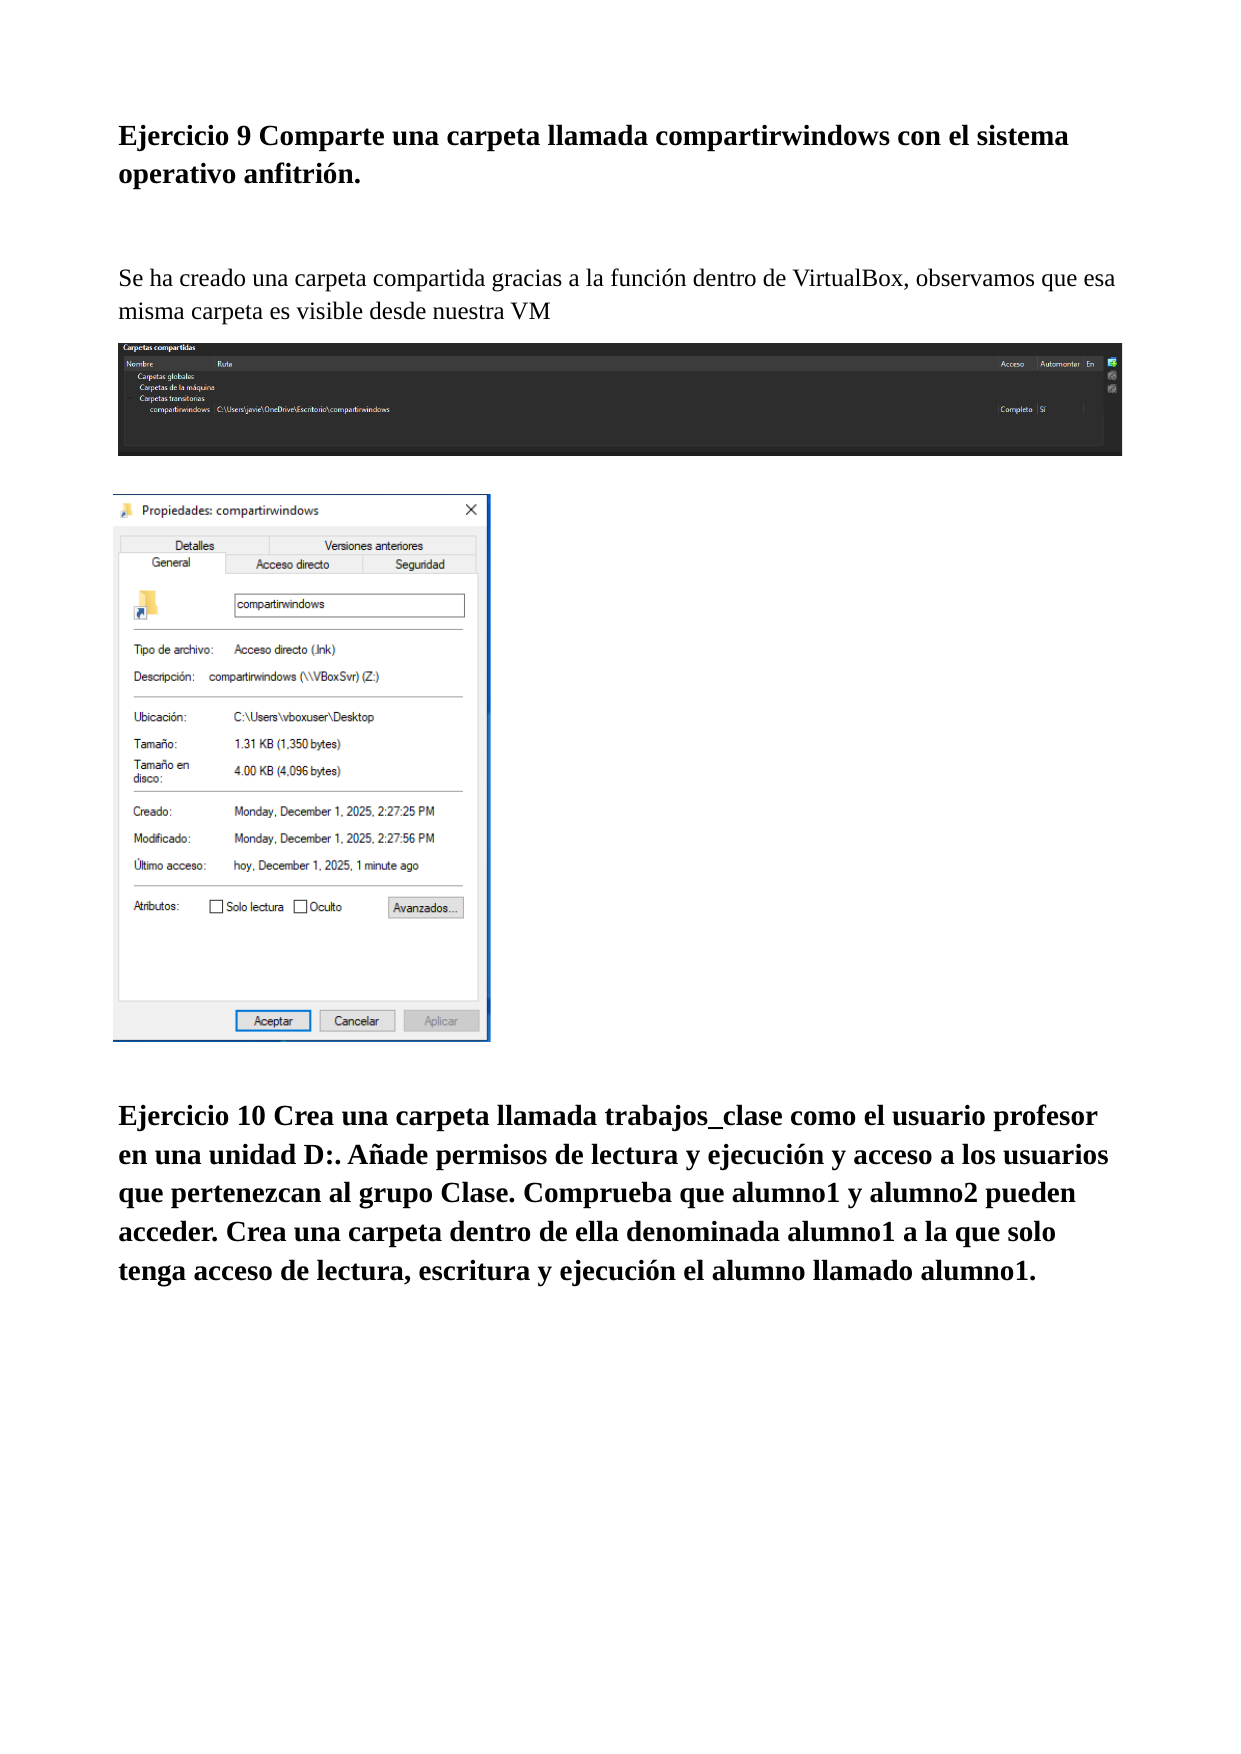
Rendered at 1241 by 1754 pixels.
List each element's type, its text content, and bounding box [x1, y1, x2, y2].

text Ejercicio 9 Comparte una carpeta llamada compartirwindows con el sistema operativo anfitrión. [118, 118, 1122, 190]
picture [113, 494, 491, 1042]
text Se ha creado una carpeta compartida gracias a la función dentro de VirtualBox, observamos que esa misma carpeta es visible desde nuestra VM [118, 263, 1122, 325]
picture [118, 343, 1123, 456]
text Ejercicio 10 Crea una carpeta llamada trabajos_clase como el usuario profesor en una unidad D:. Añade permisos de lectura y ejecución y acceso a los usuarios que pertenezcan al grupo Clase. Comprueba que alumno1 y alumno2 pueden acceder. Crea una carpeta dentro de ella denominada alumno1 a la que solo tenga acceso de lectura, escritura y ejecución el alumno llamado alumno1. [118, 1098, 1122, 1286]
